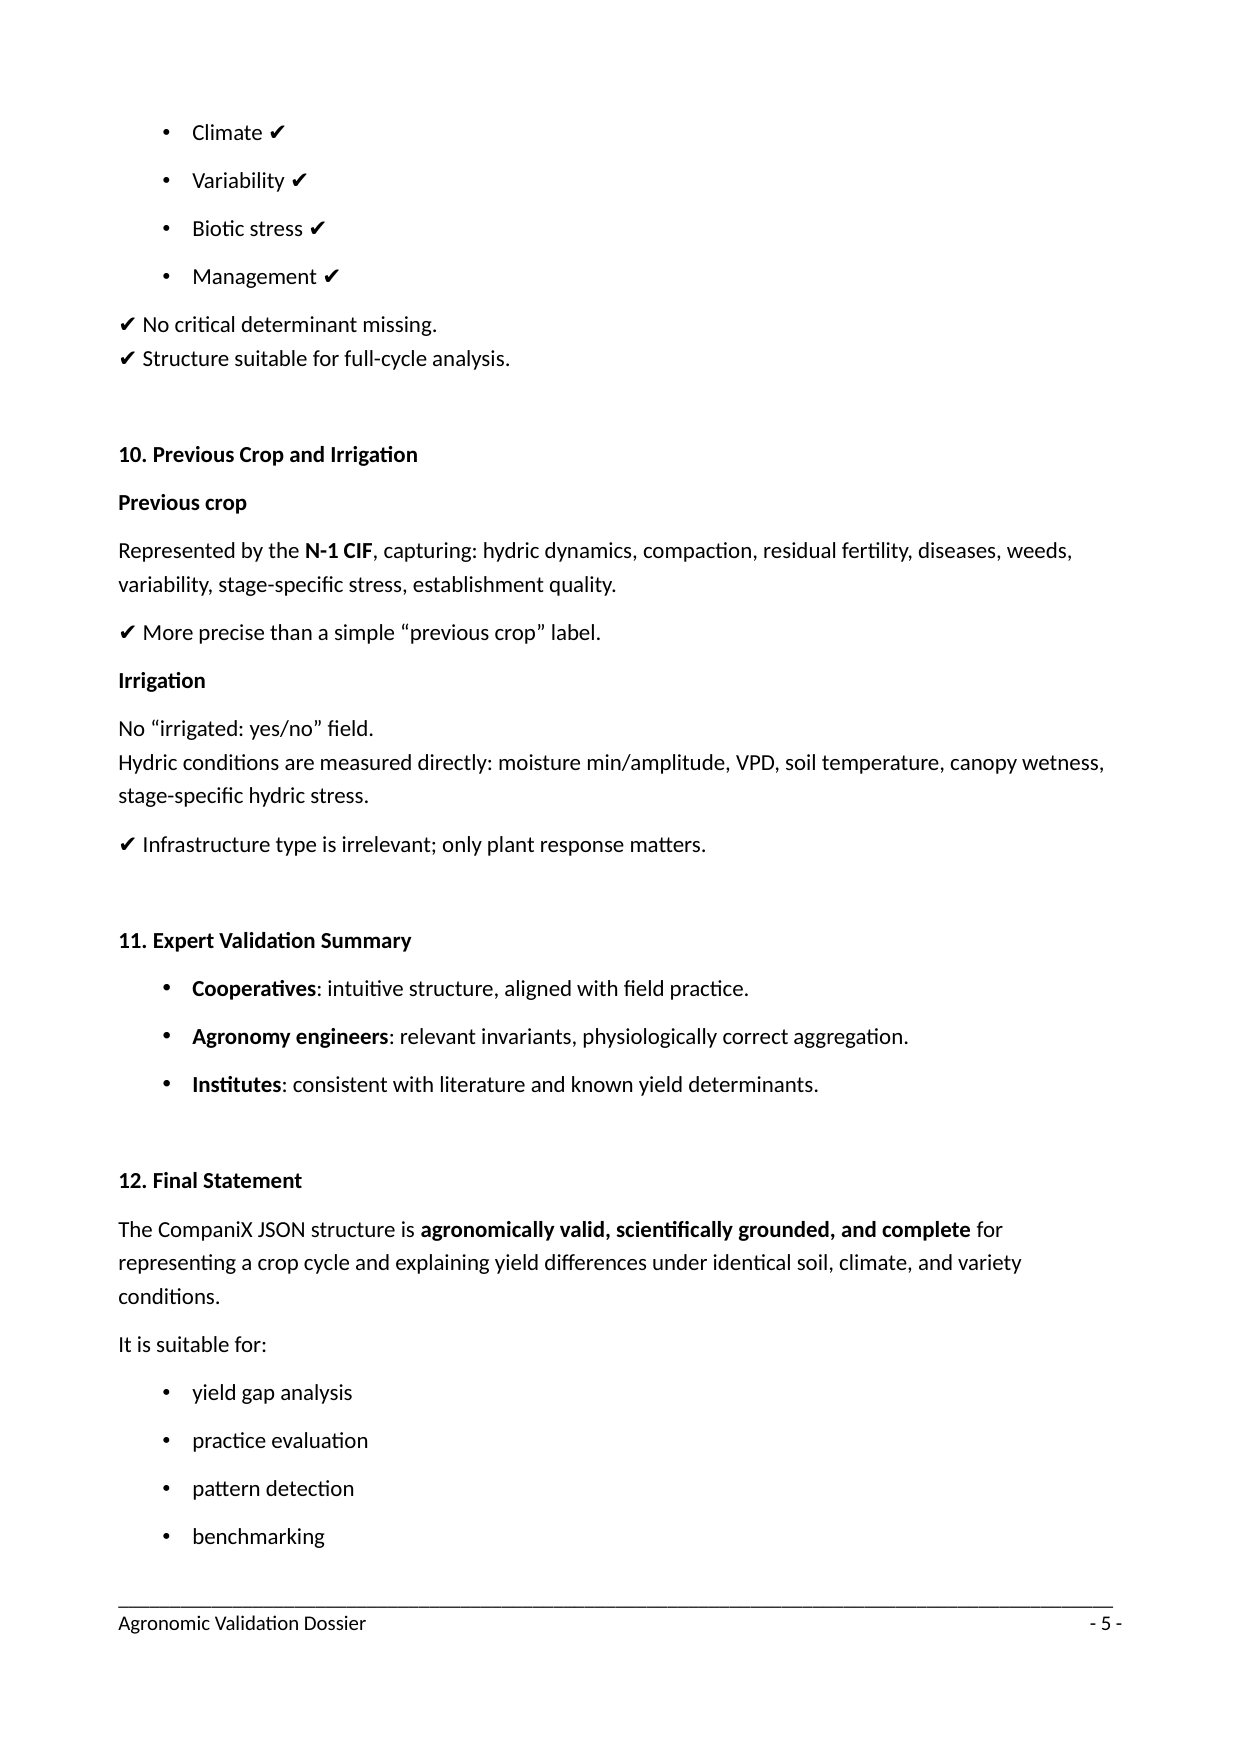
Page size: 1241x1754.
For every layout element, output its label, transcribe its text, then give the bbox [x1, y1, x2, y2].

text Previous crop [118, 488, 1122, 517]
list Climate ✔ [162, 118, 1122, 146]
text 12. Final Statement [118, 1167, 1122, 1195]
list Biotic stress ✔ [162, 214, 1122, 242]
list Variability ✔ [162, 166, 1122, 194]
list benchmarking [162, 1522, 1122, 1551]
text It is suitable for: [118, 1330, 1122, 1358]
text 10. Previous Crop and Irrigation [118, 440, 1122, 468]
text Represented by the N‑1 CIF, capturing: hydric dynamics, compaction, residual fertility, diseases, weeds, variability, stage-specific stress, establishment quality. [118, 537, 1122, 598]
text 11. Expert Validation Summary [118, 926, 1122, 954]
list yield gap analysis [162, 1378, 1122, 1406]
list Management ✔ [162, 262, 1122, 291]
list pattern detection [162, 1474, 1122, 1502]
text No “irrigated: yes/no” field. Hydric conditions are measured directly: moisture min/amplitude, VPD, soil temperature, canopy wetness, stage-specific hydric stress. [118, 714, 1122, 810]
list Institutes: consistent with literature and known yield determinants. [162, 1070, 1122, 1098]
text ✔ Infrastructure type is irrelevant; only plant response matters. [118, 830, 1122, 858]
list practice evaluation [162, 1426, 1122, 1454]
text Irrigation [118, 666, 1122, 694]
text The CompaniX JSON structure is agronomically valid, scientifically grounded, and complete for representing a crop cycle and explaining yield differences under identical soil, climate, and variety conditions. [118, 1215, 1122, 1310]
list Agronomy engineers: relevant invariants, physiologically correct aggregation. [162, 1022, 1122, 1050]
text ✔ More precise than a simple “previous crop” label. [118, 618, 1122, 646]
list Cooperatives: intuitive structure, aligned with field practice. [162, 974, 1122, 1002]
text ✔ No critical determinant missing. ✔ Structure suitable for full-cycle analysis. [118, 311, 1122, 372]
